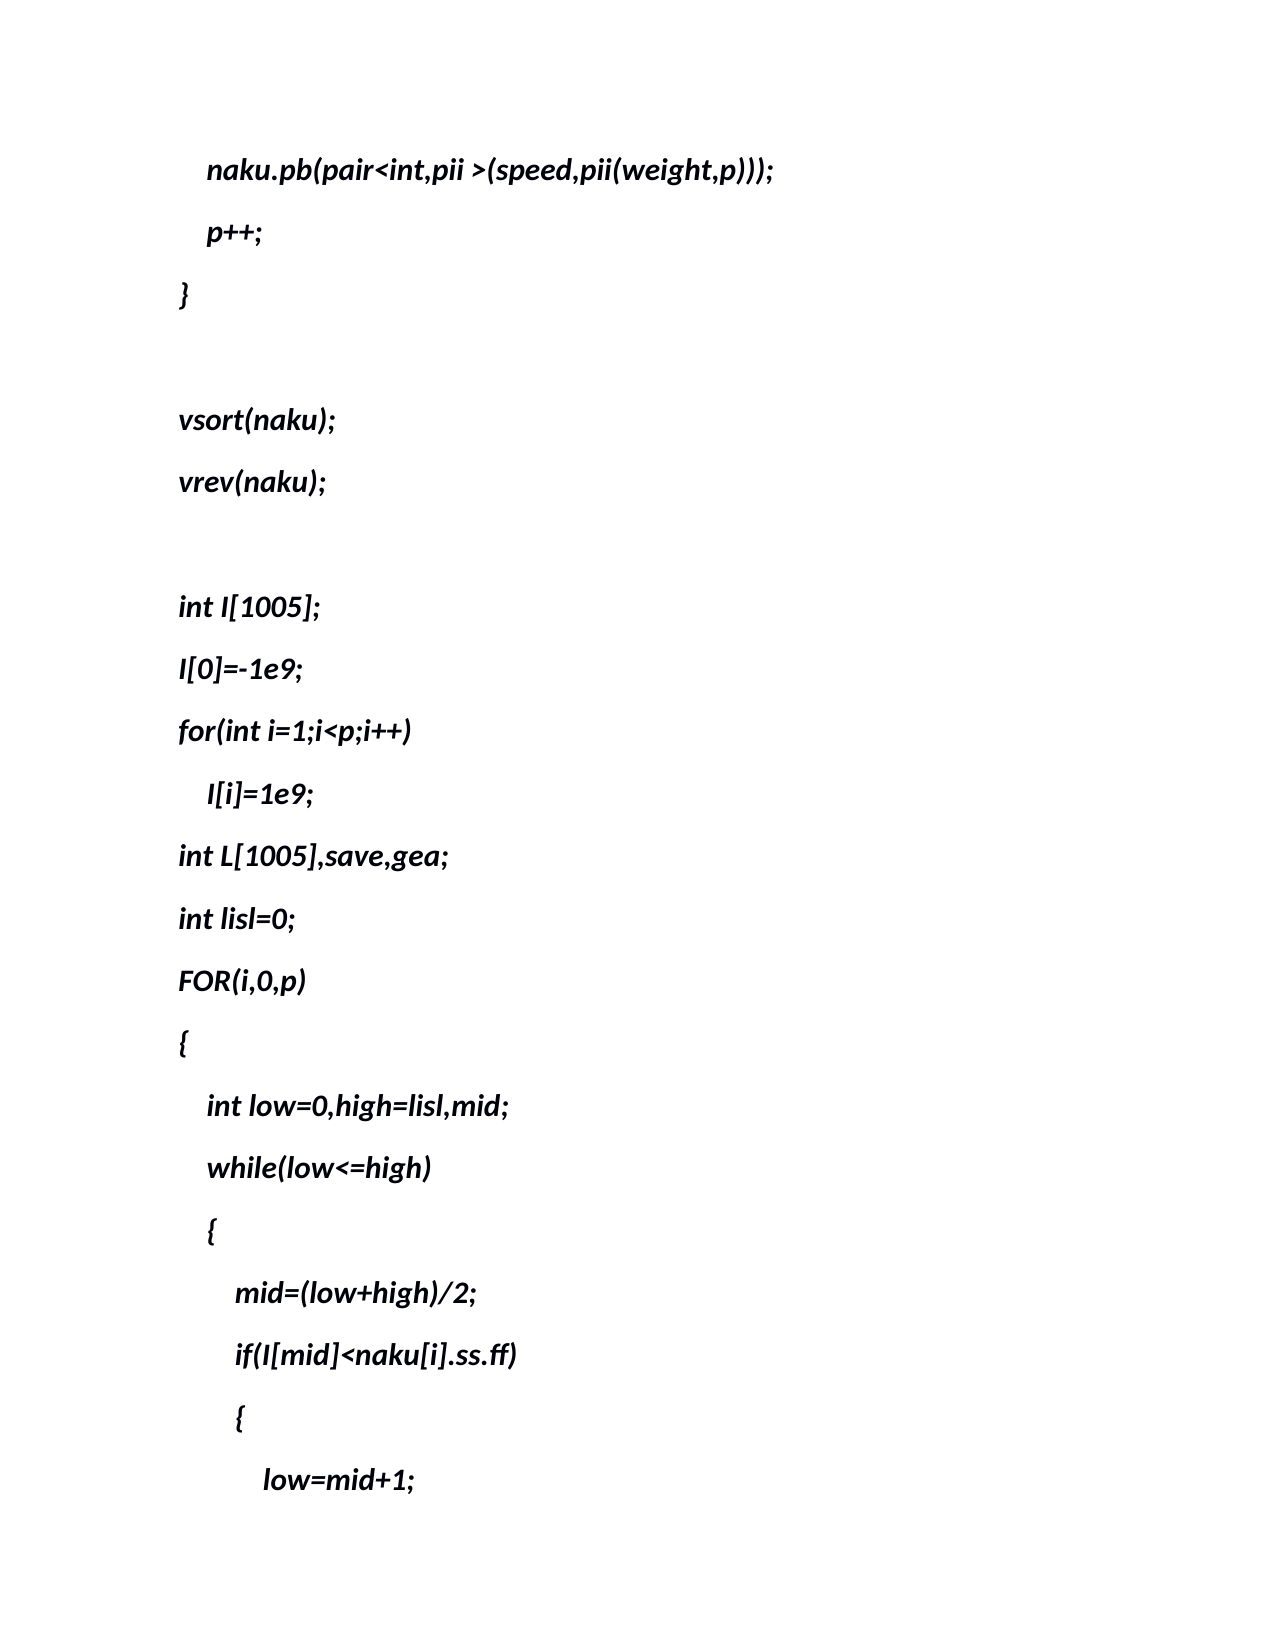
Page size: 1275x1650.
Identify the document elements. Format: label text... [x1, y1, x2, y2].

text int low=0,high=lisl,mid; [150, 1086, 1125, 1124]
text I[i]=1e9; [150, 774, 1125, 812]
text int L[1005],save,gea; [150, 836, 1125, 874]
text while(low<=high) [150, 1148, 1125, 1186]
text { [150, 1211, 1125, 1249]
text if(I[mid]<naku[i].ss.ff) [150, 1336, 1125, 1374]
text naku.pb(pair<int,pii >(speed,pii(weight,p))); [150, 150, 1125, 188]
text } [150, 275, 1125, 313]
text FOR(i,0,p) [150, 961, 1125, 999]
text p++; [150, 212, 1125, 251]
text int I[1005]; [150, 587, 1125, 625]
text I[0]=-1e9; [150, 649, 1125, 687]
text vrev(naku); [150, 462, 1125, 500]
text int lisl=0; [150, 899, 1125, 937]
text { [150, 1398, 1125, 1436]
text mid=(low+high)/2; [150, 1273, 1125, 1311]
text for(int i=1;i<p;i++) [150, 712, 1125, 750]
text vsort(naku); [150, 399, 1125, 438]
text low=mid+1; [150, 1460, 1125, 1498]
text { [150, 1023, 1125, 1062]
